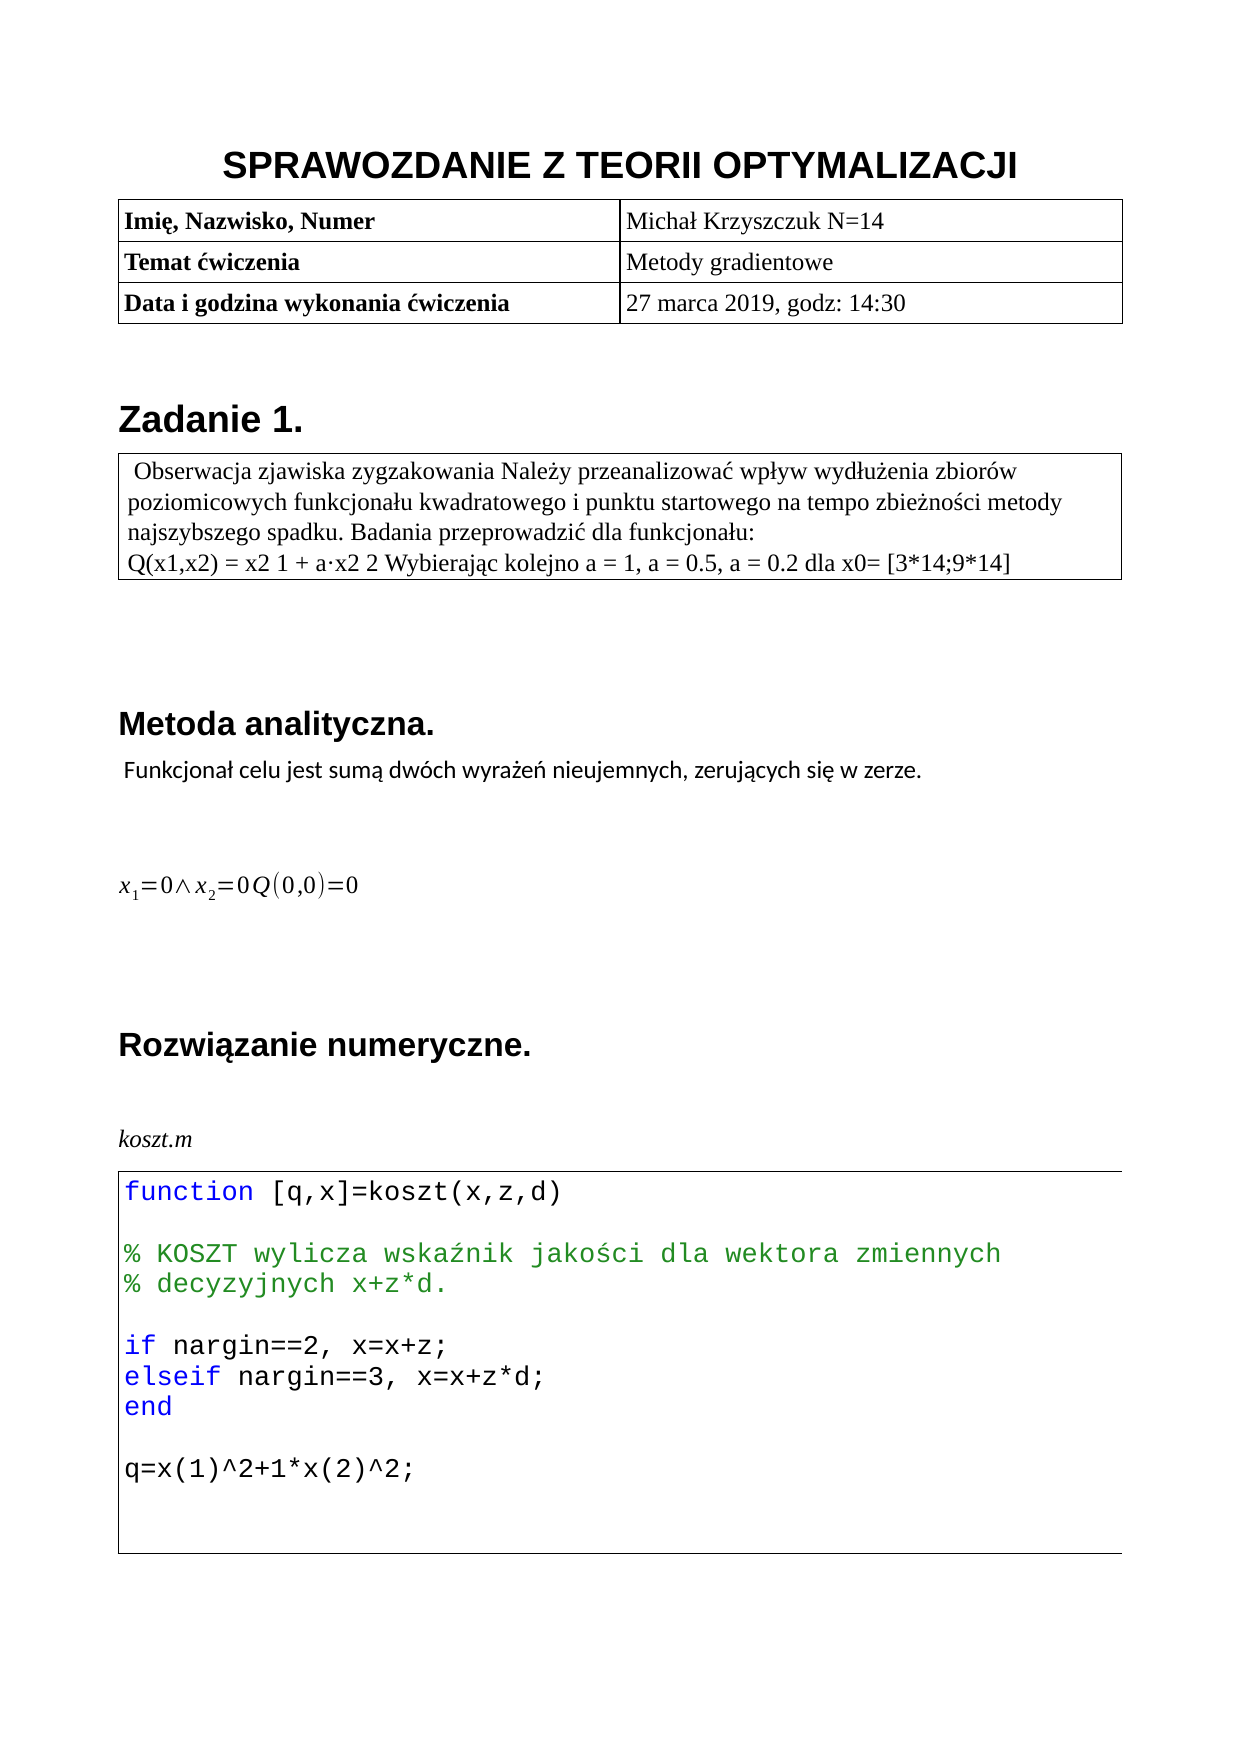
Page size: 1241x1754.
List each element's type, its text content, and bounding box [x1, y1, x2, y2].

subtitle Metoda analityczna. [118, 703, 1122, 742]
table_cell 27 marca 2019, godz: 14:30 [621, 283, 1122, 323]
text Q(x1,x2) = x2 1 + a·x2 2 Wybierając kolejno a = 1, a = 0.5, a = 0.2 dla x0= [3*14;9*14] [119, 545, 1121, 579]
table_header function [q,x]=koszt(x,z,d) % KOSZT wylicza wskaźnik jakości dla wektora zmiennych % decyzyjnych x+z*d. if nargin==2, x=x+z; elseif nargin==3, x=x+z*d; end q=x(1)^2+1*x(2)^2; [119, 1172, 1122, 1552]
text Funkcjonał celu jest sumą dwóch wyrażeń nieujemnych, zerujących się w zerze. [118, 755, 1122, 785]
text koszt.m [118, 1124, 1122, 1152]
text Obserwacja zjawiska zygzakowania Należy przeanalizować wpływ wydłużenia zbiorów poziomicowych funkcjonału kwadratowego i punktu startowego na tempo zbieżności metody najszybszego spadku. Badania przeprowadzić dla funkcjonału: [119, 454, 1121, 545]
subtitle SPRAWOZDANIE Z TEORII OPTYMALIZACJI [118, 143, 1122, 187]
table_header Imię, Nazwisko, Numer [119, 200, 619, 241]
table_header Michał Krzyszczuk N=14 [621, 200, 1122, 241]
table_cell Temat ćwiczenia [119, 242, 619, 282]
subtitle Zadanie 1. [118, 397, 1122, 440]
table_cell Data i godzina wykonania ćwiczenia [119, 283, 619, 323]
subtitle Rozwiązanie numeryczne. [118, 1025, 1122, 1063]
table_cell Metody gradientowe [621, 242, 1122, 282]
